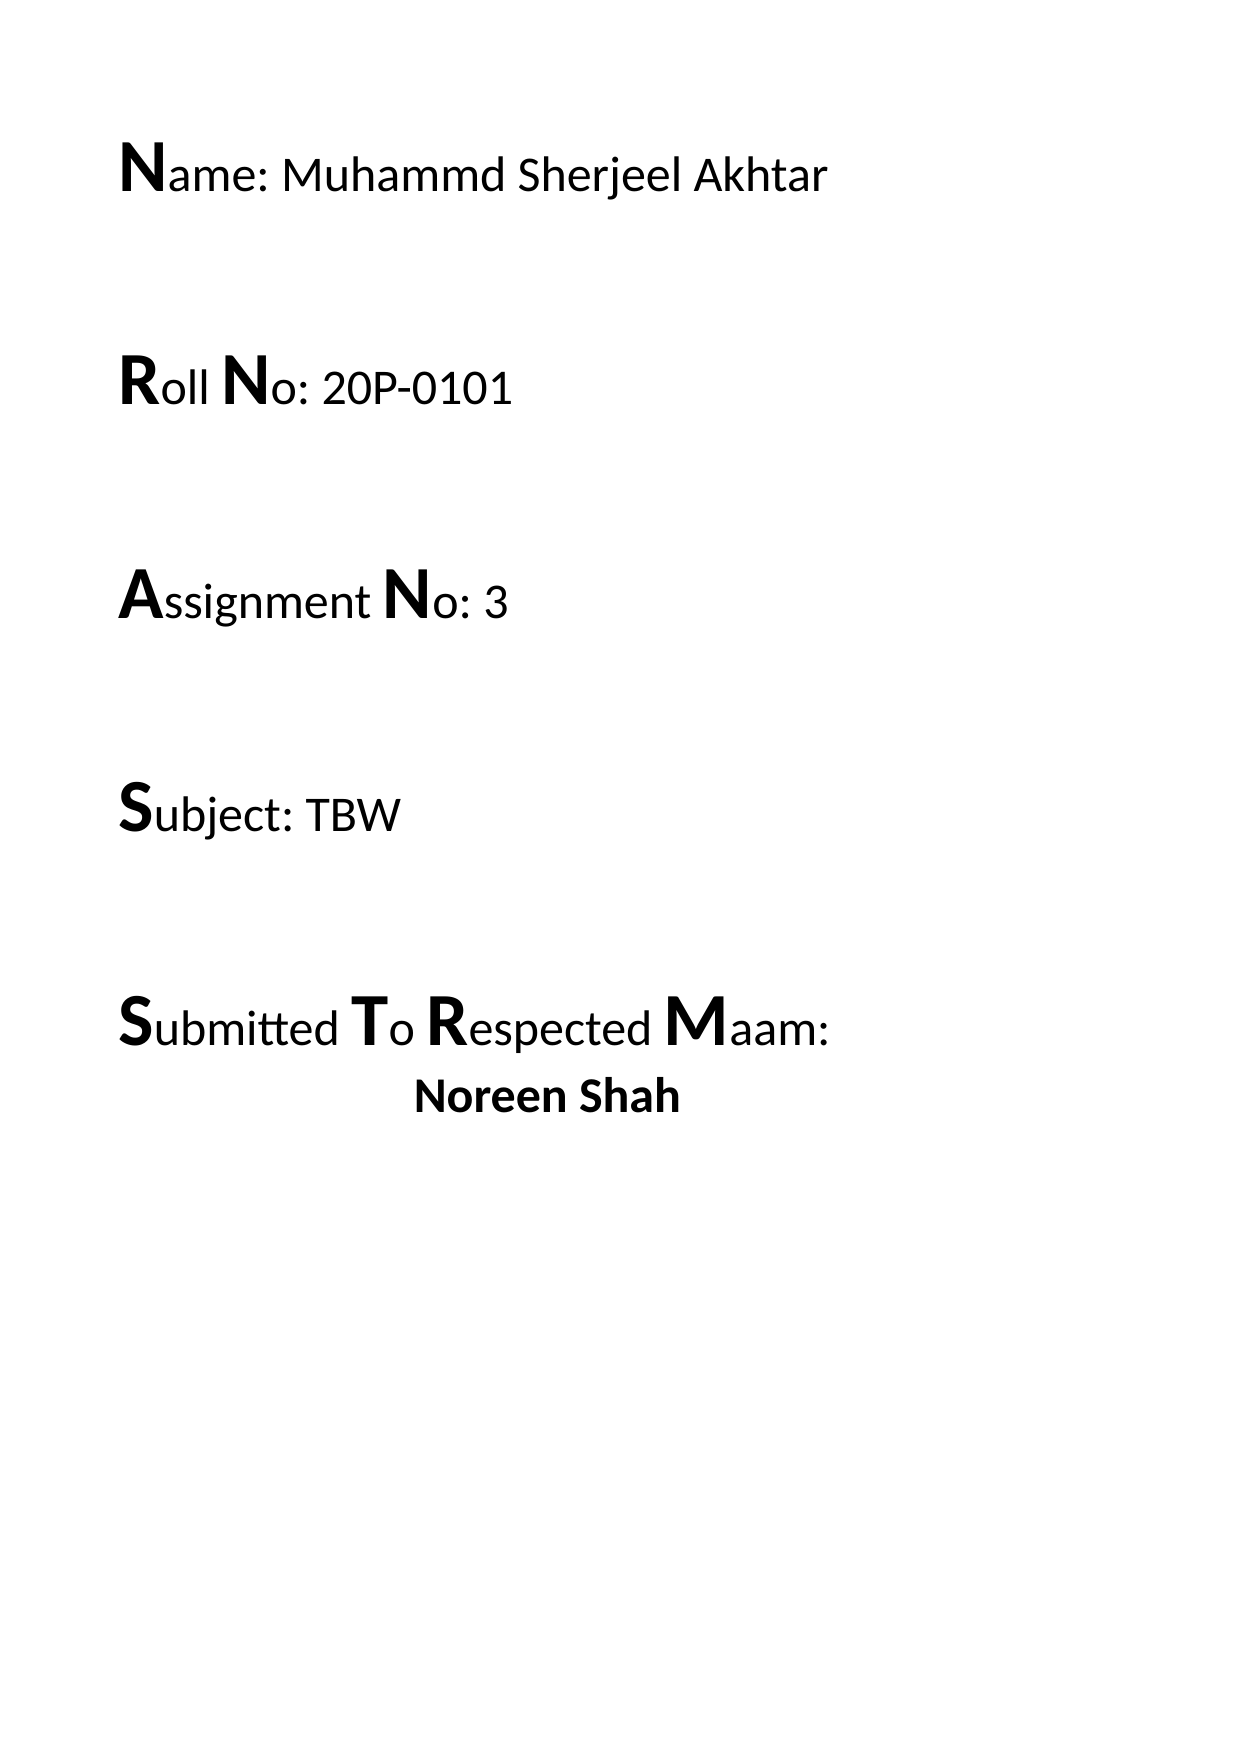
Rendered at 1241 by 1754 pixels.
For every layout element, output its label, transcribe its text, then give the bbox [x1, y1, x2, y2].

text Assignment No: 3 [118, 545, 1122, 637]
text Noreen Shah [118, 1064, 1122, 1125]
text Submitted To Respected Maam: [118, 973, 1122, 1064]
text Subject: TBW [118, 759, 1122, 851]
text Name: Muhammd Sherjeel Akhtar [118, 118, 1122, 210]
text Roll No: 20P-0101 [118, 332, 1122, 423]
